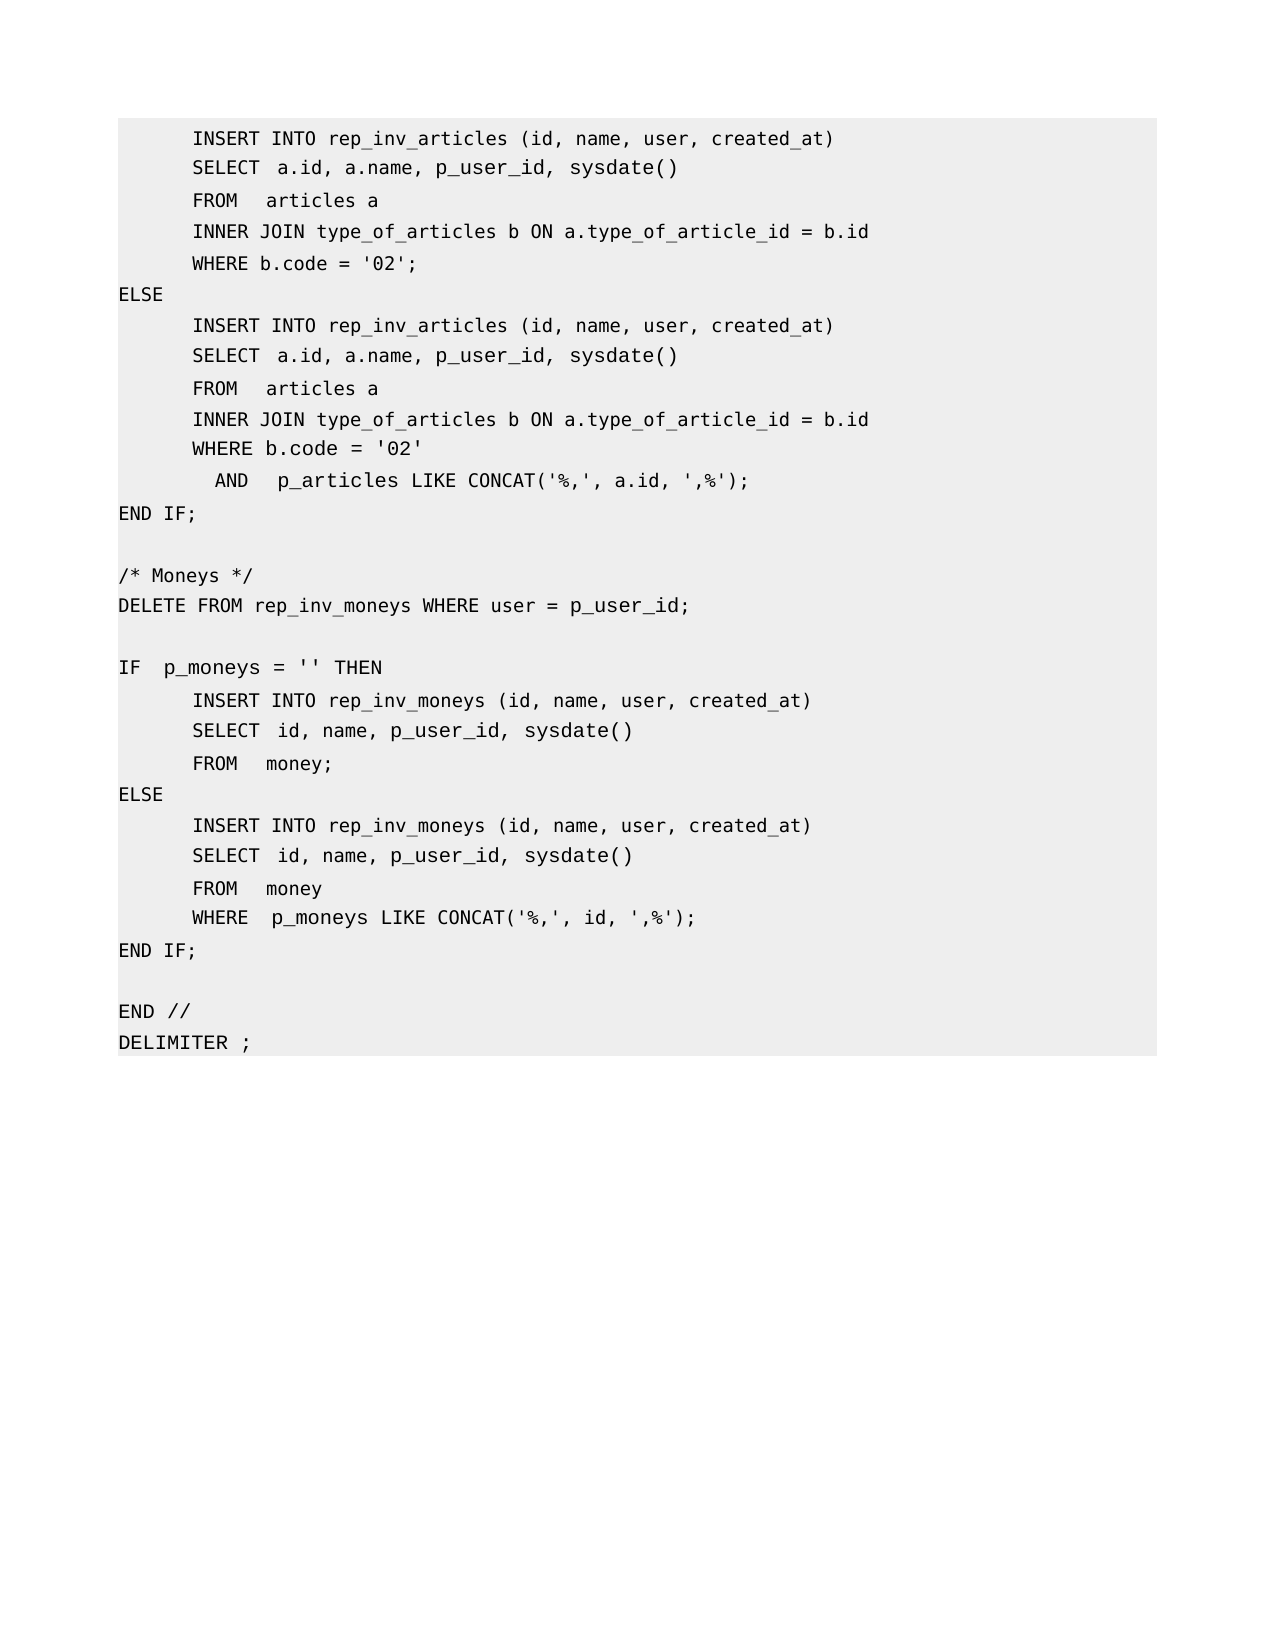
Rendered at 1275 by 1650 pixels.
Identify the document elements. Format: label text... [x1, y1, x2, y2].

text WHERE b.code = '02'; [118, 243, 1157, 274]
text WHERE p_moneys LIKE CONCAT('%,', id, ',%'); [118, 899, 1157, 931]
text WHERE b.code = '02' [118, 431, 1157, 462]
text ELSE [118, 774, 1157, 806]
text IF p_moneys = '' THEN [118, 649, 1157, 681]
text INSERT INTO rep_inv_articles (id, name, user, created_at) [118, 306, 1157, 337]
text FROM articles a [118, 368, 1157, 399]
text SELECT id, name, p_user_id, sysdate() [118, 837, 1157, 868]
text INNER JOIN type_of_articles b ON a.type_of_article_id = b.id [118, 399, 1157, 431]
text END // [118, 993, 1157, 1024]
text SELECT id, name, p_user_id, sysdate() [118, 712, 1157, 743]
text DELETE FROM rep_inv_moneys WHERE user = p_user_id; [118, 587, 1157, 618]
text AND p_articles LIKE CONCAT('%,', a.id, ',%'); [118, 462, 1157, 493]
text SELECT a.id, a.name, p_user_id, sysdate() [118, 149, 1157, 181]
text END IF; [118, 493, 1157, 524]
text /* Moneys */ [118, 556, 1157, 587]
text INNER JOIN type_of_articles b ON a.type_of_article_id = b.id [118, 212, 1157, 243]
text ELSE [118, 274, 1157, 306]
text DELIMITER ; [118, 1024, 1157, 1056]
text END IF; [118, 931, 1157, 962]
text FROM articles a [118, 181, 1157, 212]
text INSERT INTO rep_inv_moneys (id, name, user, created_at) [118, 806, 1157, 837]
text FROM money; [118, 743, 1157, 774]
text INSERT INTO rep_inv_articles (id, name, user, created_at) [118, 118, 1157, 149]
text FROM money [118, 868, 1157, 899]
text SELECT a.id, a.name, p_user_id, sysdate() [118, 337, 1157, 368]
text INSERT INTO rep_inv_moneys (id, name, user, created_at) [118, 681, 1157, 712]
